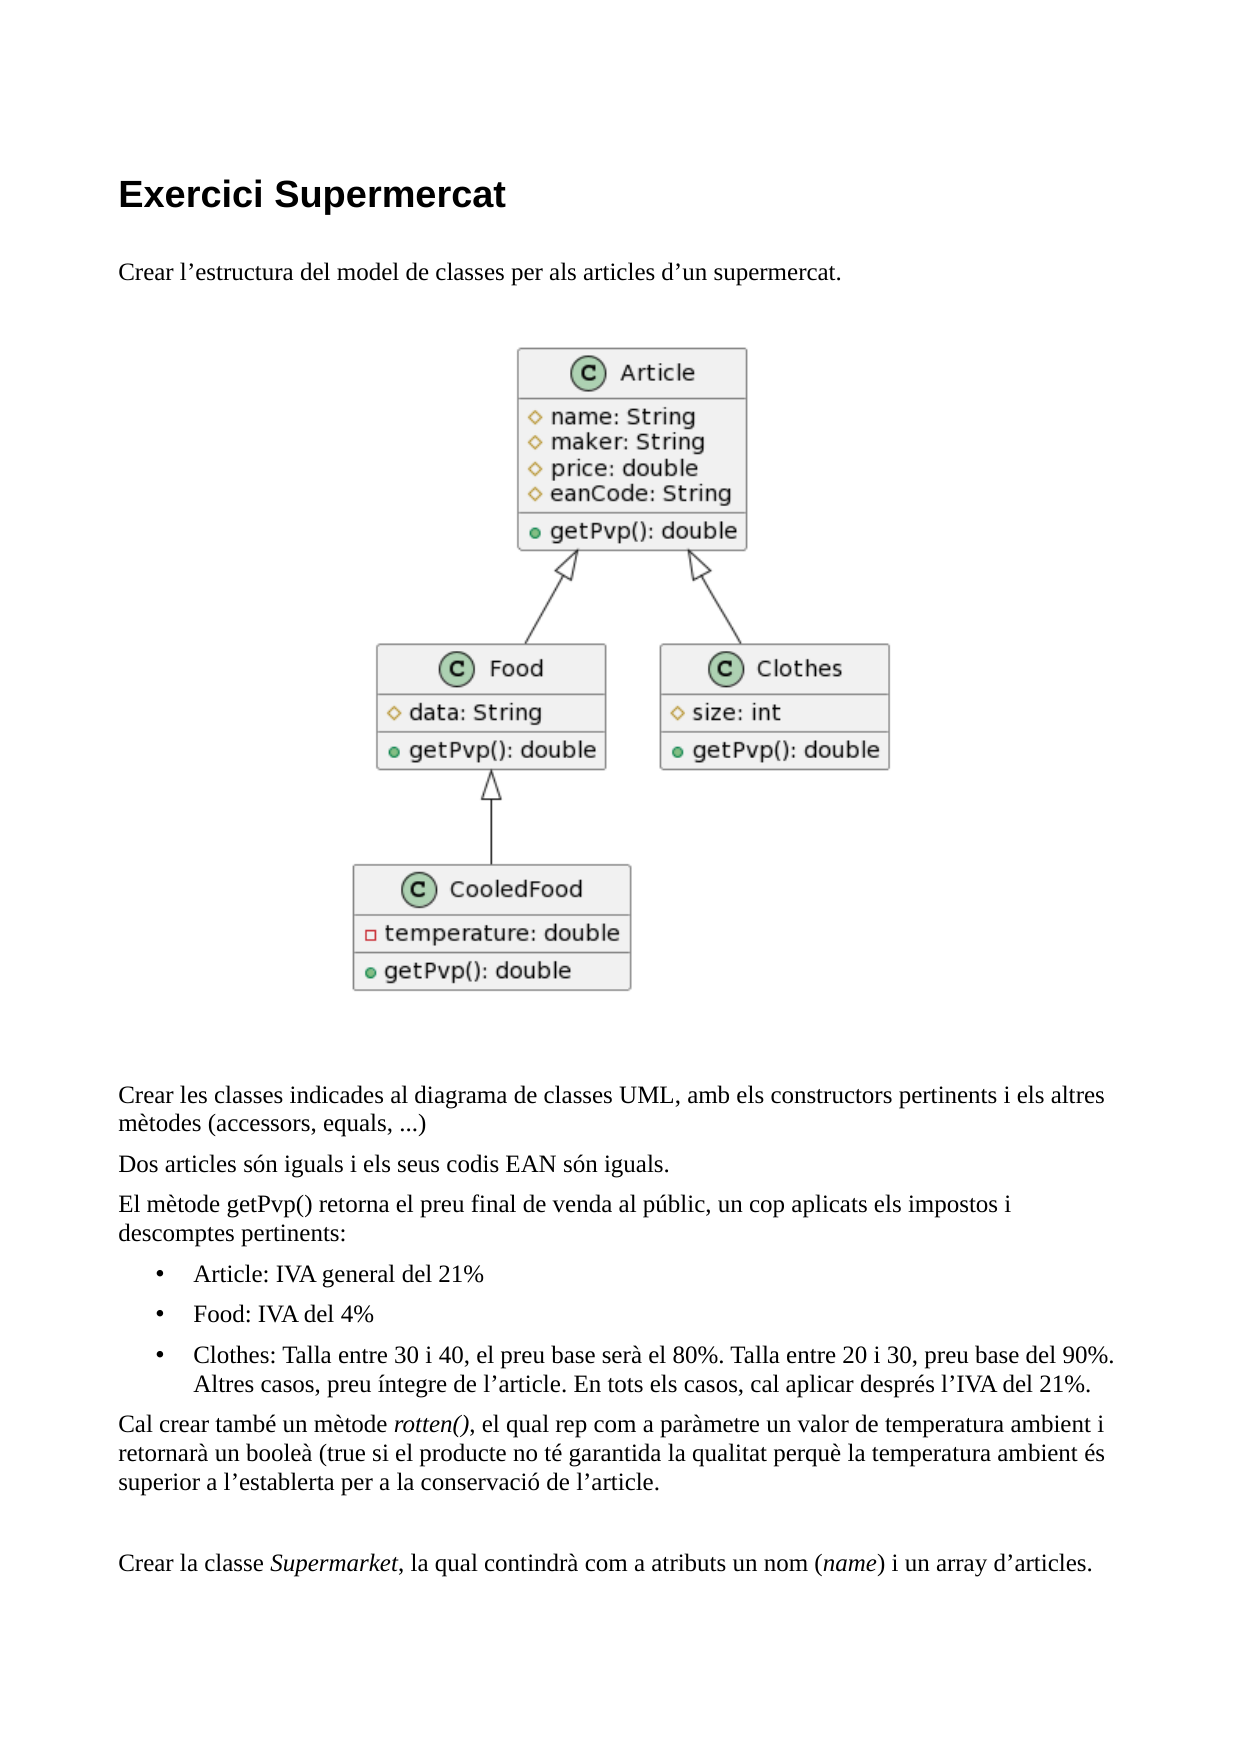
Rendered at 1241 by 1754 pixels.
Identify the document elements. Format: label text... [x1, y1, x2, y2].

list Article: IVA general del 21% [156, 1259, 1122, 1288]
text Crear la classe Supermarket, la qual contindrà com a atributs un nom (name) i un array d’articles. [118, 1548, 1122, 1576]
text Crear les classes indicades al diagrama de classes UML, amb els constructors pertinents i els altres mètodes (accessors, equals, ...) [118, 1080, 1122, 1137]
text El mètode getPvp() retorna el preu final de venda al públic, un cop aplicats els impostos i descomptes pertinents: [118, 1189, 1122, 1247]
subtitle Exercici Supermercat [118, 172, 1122, 216]
picture [342, 337, 898, 999]
list Clothes: Talla entre 30 i 40, el preu base serà el 80%. Talla entre 20 i 30, preu base del 90%. Altres casos, preu íntegre de l’article. En tots els casos, cal aplicar després l’IVA del 21%. [156, 1340, 1122, 1397]
text Dos articles són iguals i els seus codis EAN són iguals. [118, 1149, 1122, 1178]
text Crear l’estructura del model de classes per als articles d’un supermercat. [118, 257, 1122, 286]
text Cal crear també un mètode rotten(), el qual rep com a paràmetre un valor de temperatura ambient i retornarà un booleà (true si el producte no té garantida la qualitat perquè la temperatura ambient és superior a l’establerta per a la conservació de l’article. [118, 1409, 1122, 1495]
list Food: IVA del 4% [156, 1299, 1122, 1328]
